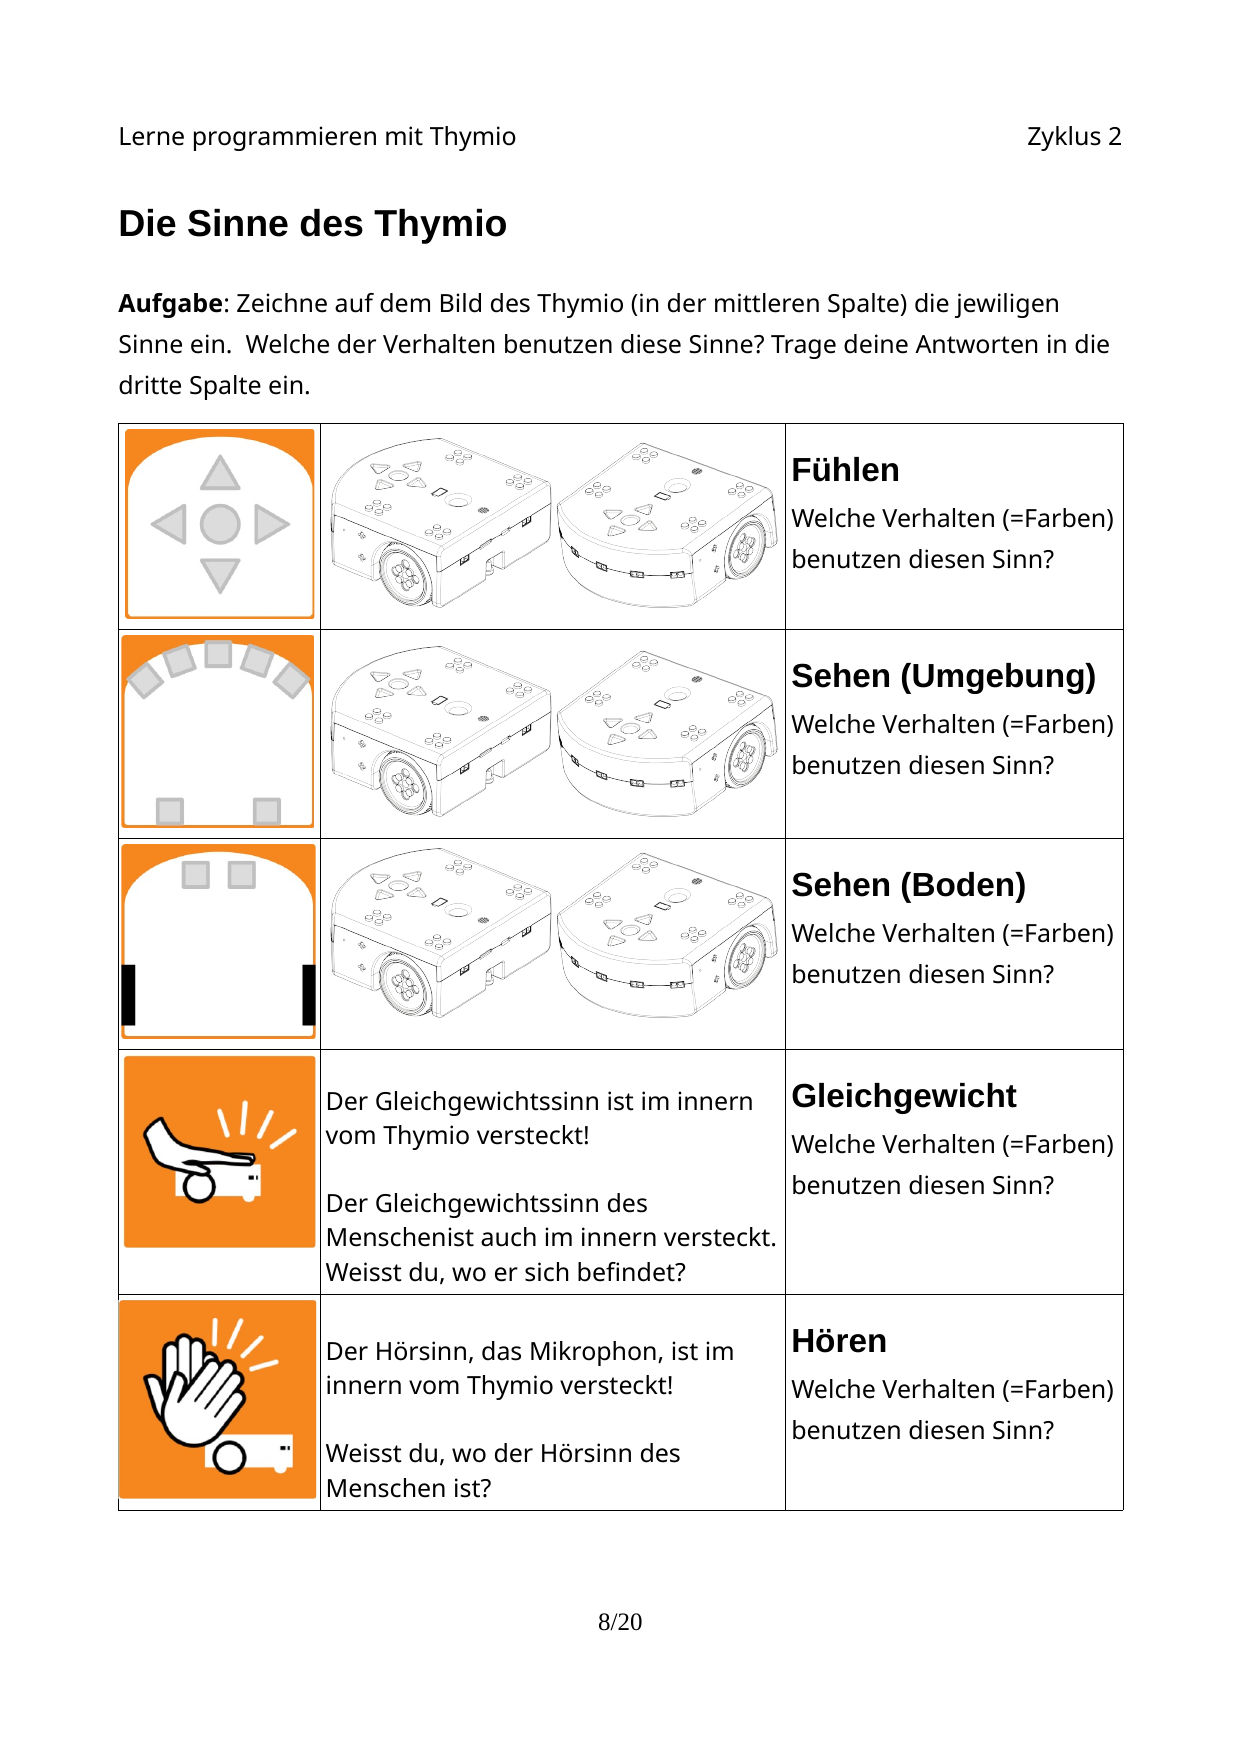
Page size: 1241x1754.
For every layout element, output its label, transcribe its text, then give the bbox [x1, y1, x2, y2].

table_cell Sehen (Umgebung) Welche Verhalten (=Farben) benutzen diesen Sinn? [786, 630, 1123, 838]
table_header [119, 424, 320, 629]
subtitle Die Sinne des Thymio [118, 202, 1122, 245]
picture [121, 844, 316, 1039]
table_cell [119, 839, 320, 1049]
table_cell Der Gleichgewichtssinn ist im innern vom Thymio versteckt! Der Gleichgewichtssinn des Menschenist auch im innern versteckt. Weisst du, wo er sich befindet? [321, 1050, 785, 1294]
picture [121, 635, 314, 828]
table_cell Sehen (Boden) Welche Verhalten (=Farben) benutzen diesen Sinn? [786, 839, 1123, 1049]
table_cell [321, 839, 785, 1049]
picture [323, 642, 786, 828]
table_cell [119, 1295, 320, 1510]
text Aufgabe: Zeichne auf dem Bild des Thymio (in der mittleren Spalte) die jewiligen Sinne ein. Welche der Verhalten benutzen diese Sinne? Trage deine Antworten in die dritte Spalte ein. [118, 286, 1122, 402]
picture [125, 429, 315, 619]
picture [123, 1055, 316, 1248]
table_cell Hören Welche Verhalten (=Farben) benutzen diesen Sinn? [786, 1295, 1123, 1510]
table_cell [321, 630, 785, 838]
picture [118, 1300, 317, 1499]
table_cell [119, 630, 320, 838]
table_cell Der Hörsinn, das Mikrophon, ist im innern vom Thymio versteckt! Weisst du, wo der Hörsinn des Menschen ist? [321, 1295, 785, 1510]
table_header Fühlen Welche Verhalten (=Farben) benutzen diesen Sinn? [786, 424, 1123, 629]
table_cell Gleichgewicht Welche Verhalten (=Farben) benutzen diesen Sinn? [786, 1050, 1123, 1294]
picture [323, 844, 786, 1029]
table_header [321, 424, 785, 629]
picture [323, 434, 786, 619]
table_cell [119, 1050, 320, 1294]
